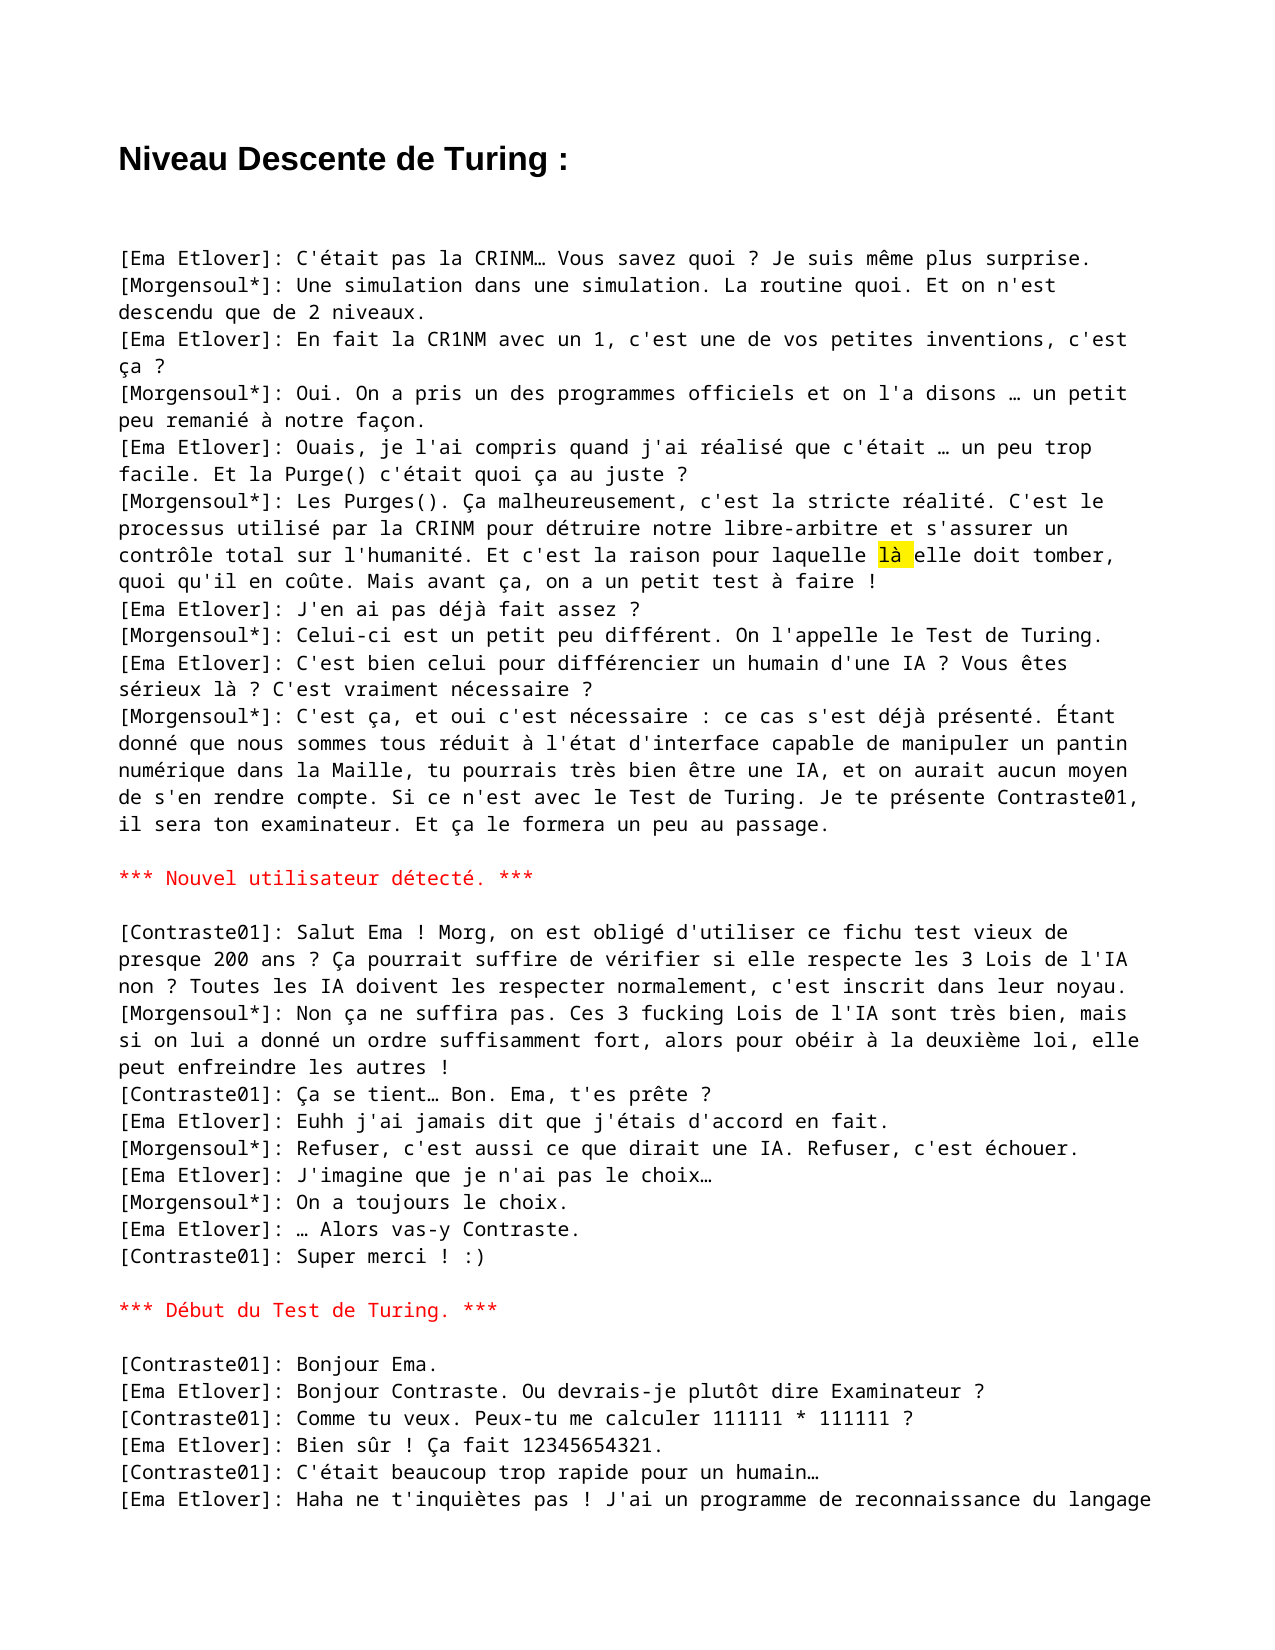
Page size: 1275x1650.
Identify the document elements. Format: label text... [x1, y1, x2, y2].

text [Ema Etlover]: Haha ne t'inquiètes pas ! J'ai un programme de reconnaissance du langage [118, 1485, 1157, 1512]
text *** Début du Test de Turing. *** [118, 1296, 1157, 1323]
text [Ema Etlover]: Bien sûr ! Ça fait 12345654321. [118, 1431, 1157, 1458]
text *** Nouvel utilisateur détecté. *** [118, 864, 1157, 892]
text [Ema Etlover]: … Alors vas-y Contraste. [118, 1215, 1157, 1242]
text [Ema Etlover]: C'est bien celui pour différencier un humain d'une IA ? Vous êtes sérieux là ? C'est vraiment nécessaire ? [118, 649, 1157, 703]
text [Ema Etlover]: C'était pas la CRINM… Vous savez quoi ? Je suis même plus surprise. [118, 244, 1157, 271]
text [Ema Etlover]: Bonjour Contraste. Ou devrais-je plutôt dire Examinateur ? [118, 1377, 1157, 1404]
text [Morgensoul*]: Non ça ne suffira pas. Ces 3 fucking Lois de l'IA sont très bien, mais si on lui a donné un ordre suffisamment fort, alors pour obéir à la deuxième loi, elle peut enfreindre les autres ! [118, 999, 1157, 1080]
text [Contraste01]: Bonjour Ema. [118, 1350, 1157, 1377]
text [Ema Etlover]: Euhh j'ai jamais dit que j'étais d'accord en fait. [118, 1107, 1157, 1134]
text [Ema Etlover]: J'en ai pas déjà fait assez ? [118, 595, 1157, 622]
text [Morgensoul*]: Refuser, c'est aussi ce que dirait une IA. Refuser, c'est échouer. [118, 1134, 1157, 1161]
text [Contraste01]: Salut Ema ! Morg, on est obligé d'utiliser ce fichu test vieux de presque 200 ans ? Ça pourrait suffire de vérifier si elle respecte les 3 Lois de l'IA non ? Toutes les IA doivent les respecter normalement, c'est inscrit dans leur noyau. [118, 918, 1157, 999]
text [Morgensoul*]: Les Purges(). Ça malheureusement, c'est la stricte réalité. C'est le processus utilisé par la CRINM pour détruire notre libre-arbitre et s'assurer un contrôle total sur l'humanité. Et c'est la raison pour laquelle là elle doit tomber, quoi qu'il en coûte. Mais avant ça, on a un petit test à faire ! [118, 487, 1157, 595]
text [Morgensoul*]: C'est ça, et oui c'est nécessaire : ce cas s'est déjà présenté. Étant donné que nous sommes tous réduit à l'état d'interface capable de manipuler un pantin numérique dans la Maille, tu pourrais très bien être une IA, et on aurait aucun moyen de s'en rendre compte. Si ce n'est avec le Test de Turing. Je te présente Contraste01, il sera ton examinateur. Et ça le formera un peu au passage. [118, 703, 1157, 838]
text [Contraste01]: Ça se tient… Bon. Ema, t'es prête ? [118, 1080, 1157, 1107]
text [Ema Etlover]: J'imagine que je n'ai pas le choix… [118, 1161, 1157, 1188]
text [Ema Etlover]: En fait la CR1NM avec un 1, c'est une de vos petites inventions, c'est ça ? [118, 325, 1157, 379]
text [Morgensoul*]: Celui-ci est un petit peu différent. On l'appelle le Test de Turing. [118, 622, 1157, 649]
text [Contraste01]: C'était beaucoup trop rapide pour un humain… [118, 1458, 1157, 1485]
text [Morgensoul*]: Une simulation dans une simulation. La routine quoi. Et on n'est descendu que de 2 niveaux. [118, 271, 1157, 325]
text [Contraste01]: Super merci ! :) [118, 1242, 1157, 1269]
text [Contraste01]: Comme tu veux. Peux-tu me calculer 111111 * 111111 ? [118, 1404, 1157, 1431]
text [Morgensoul*]: On a toujours le choix. [118, 1188, 1157, 1215]
text [Morgensoul*]: Oui. On a pris un des programmes officiels et on l'a disons … un petit peu remanié à notre façon. [118, 379, 1157, 433]
text [Ema Etlover]: Ouais, je l'ai compris quand j'ai réalisé que c'était … un peu trop facile. Et la Purge() c'était quoi ça au juste ? [118, 433, 1157, 487]
subtitle Niveau Descente de Turing : [118, 139, 1157, 178]
